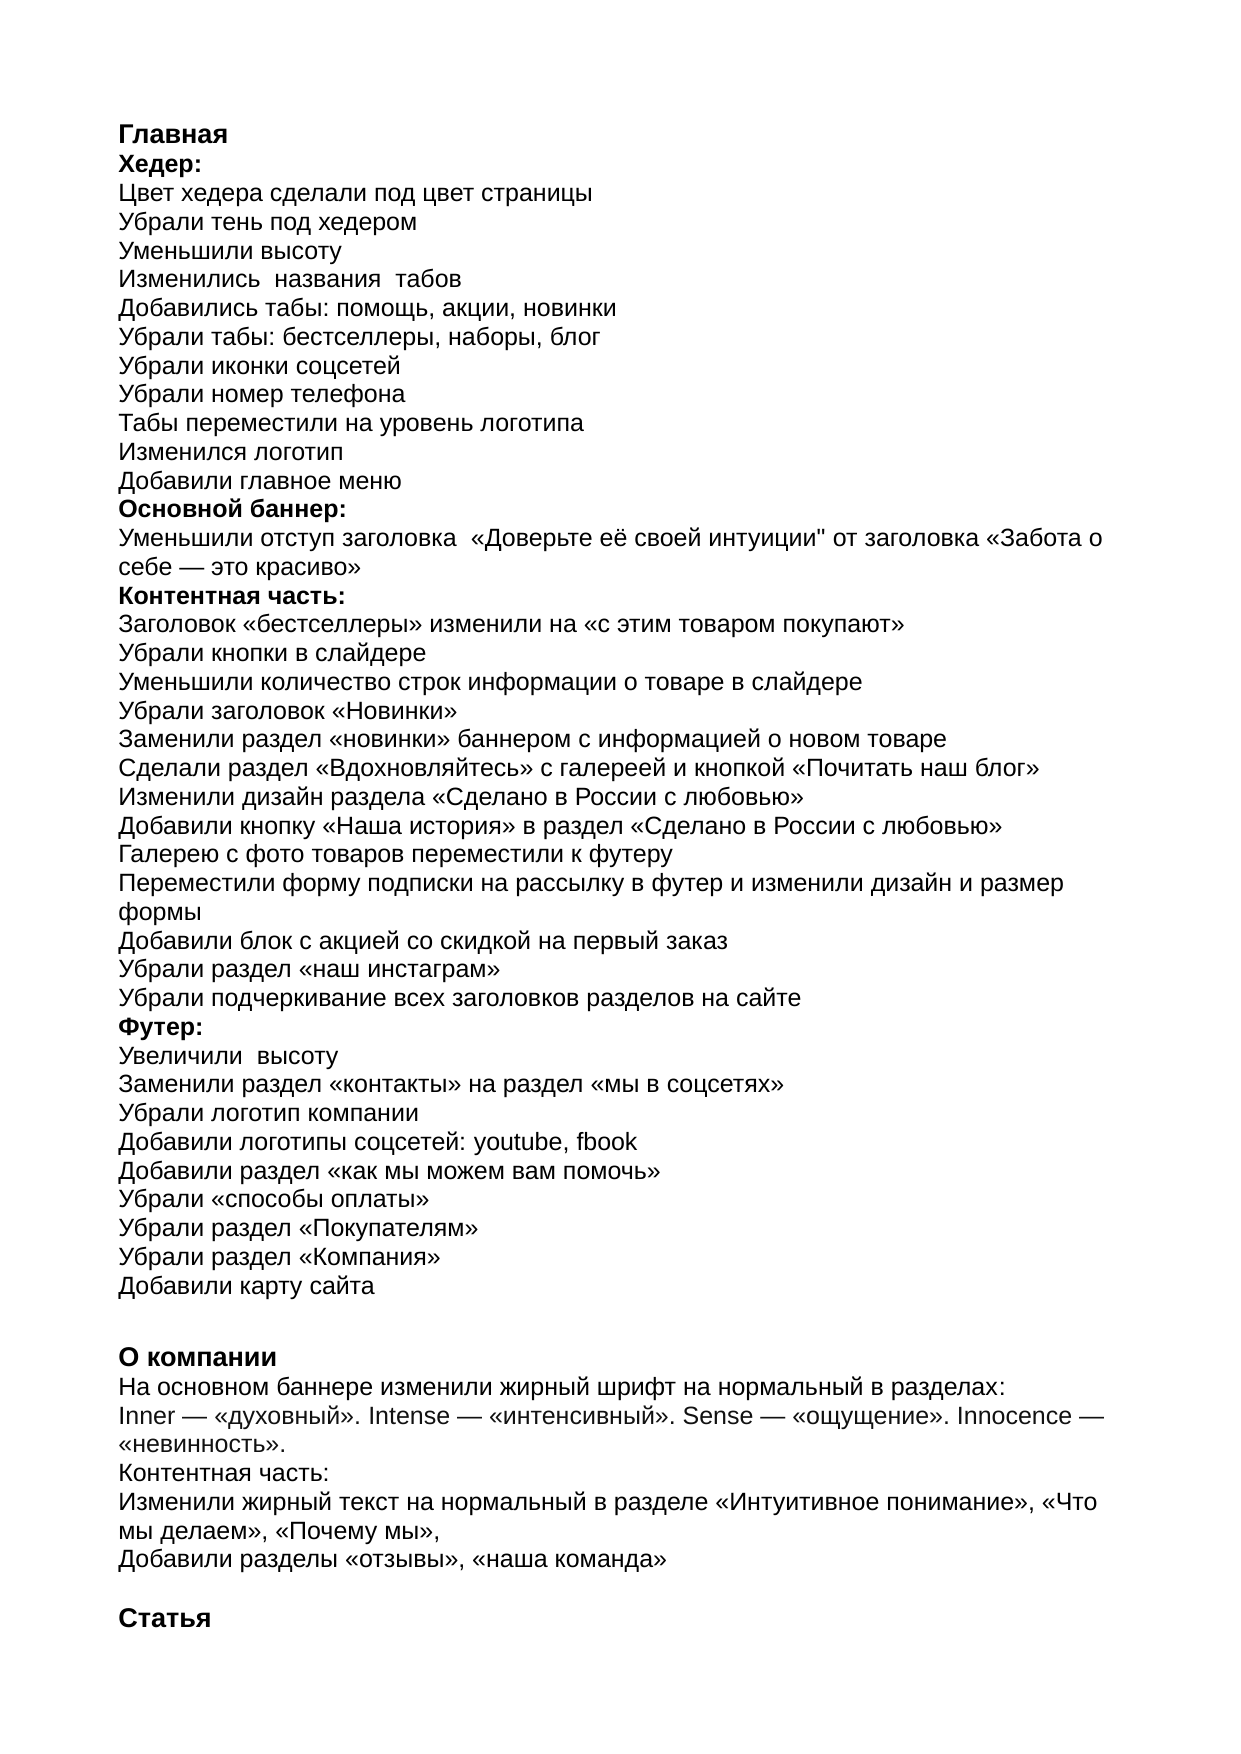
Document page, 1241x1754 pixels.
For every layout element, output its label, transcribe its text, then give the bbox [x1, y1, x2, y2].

text Контентная часть: Заголовок «бестселлеры» изменили на «с этим товаром покупают» Убрали кнопки в слайдере Уменьшили количество строк информации о товаре в слайдере Убрали заголовок «Новинки» Заменили раздел «новинки» баннером с информацией о новом товаре Сделали раздел «Вдохновляйтесь» с галереей и кнопкой «Почитать наш блог» Изменили дизайн раздела «Сделано в России с любовью» Добавили кнопку «Наша история» в раздел «Сделано в России с любовью» Галерею с фото товаров переместили к футеру Переместили форму подписки на рассылку в футер и изменили дизайн и размер формы Добавили блок с акцией со скидкой на первый заказ Убрали раздел «наш инстаграм» Убрали подчеркивание всех заголовков разделов на сайте Футер: Увеличили высоту Заменили раздел «контакты» на раздел «мы в соцсетях» Убрали логотип компании Добавили логотипы соцсетей: youtube, fbook Добавили раздел «как мы можем вам помочь» Убрали «способы оплаты» Убрали раздел «Покупателям» Убрали раздел «Компания» Добавили карту сайта [118, 581, 1122, 1328]
text О компании На основном баннере изменили жирный шрифт на нормальный в разделах: Inner — «духовный». Intense — «интенсивный». Sense — «ощущение». Innocence — «невинность». Контентная часть: Изменили жирный текст на нормальный в разделе «Интуитивное понимание», «Что мы делаем», «Почему мы», Добавили разделы «отзывы», «наша команда» Статья [118, 1341, 1122, 1633]
text Главная Хедер: Цвет хедера сделали под цвет страницы Убрали тень под хедером Уменьшили высоту Изменились названия табов Добавились табы: помощь, акции, новинки Убрали табы: бестселлеры, наборы, блог Убрали иконки соцсетей Убрали номер телефона Табы переместили на уровень логотипа Изменился логотип Добавили главное меню Основной баннер: Уменьшили отступ заголовка «Доверьте её своей интуиции" от заголовка «Забота о себе — это красиво» [118, 118, 1122, 581]
